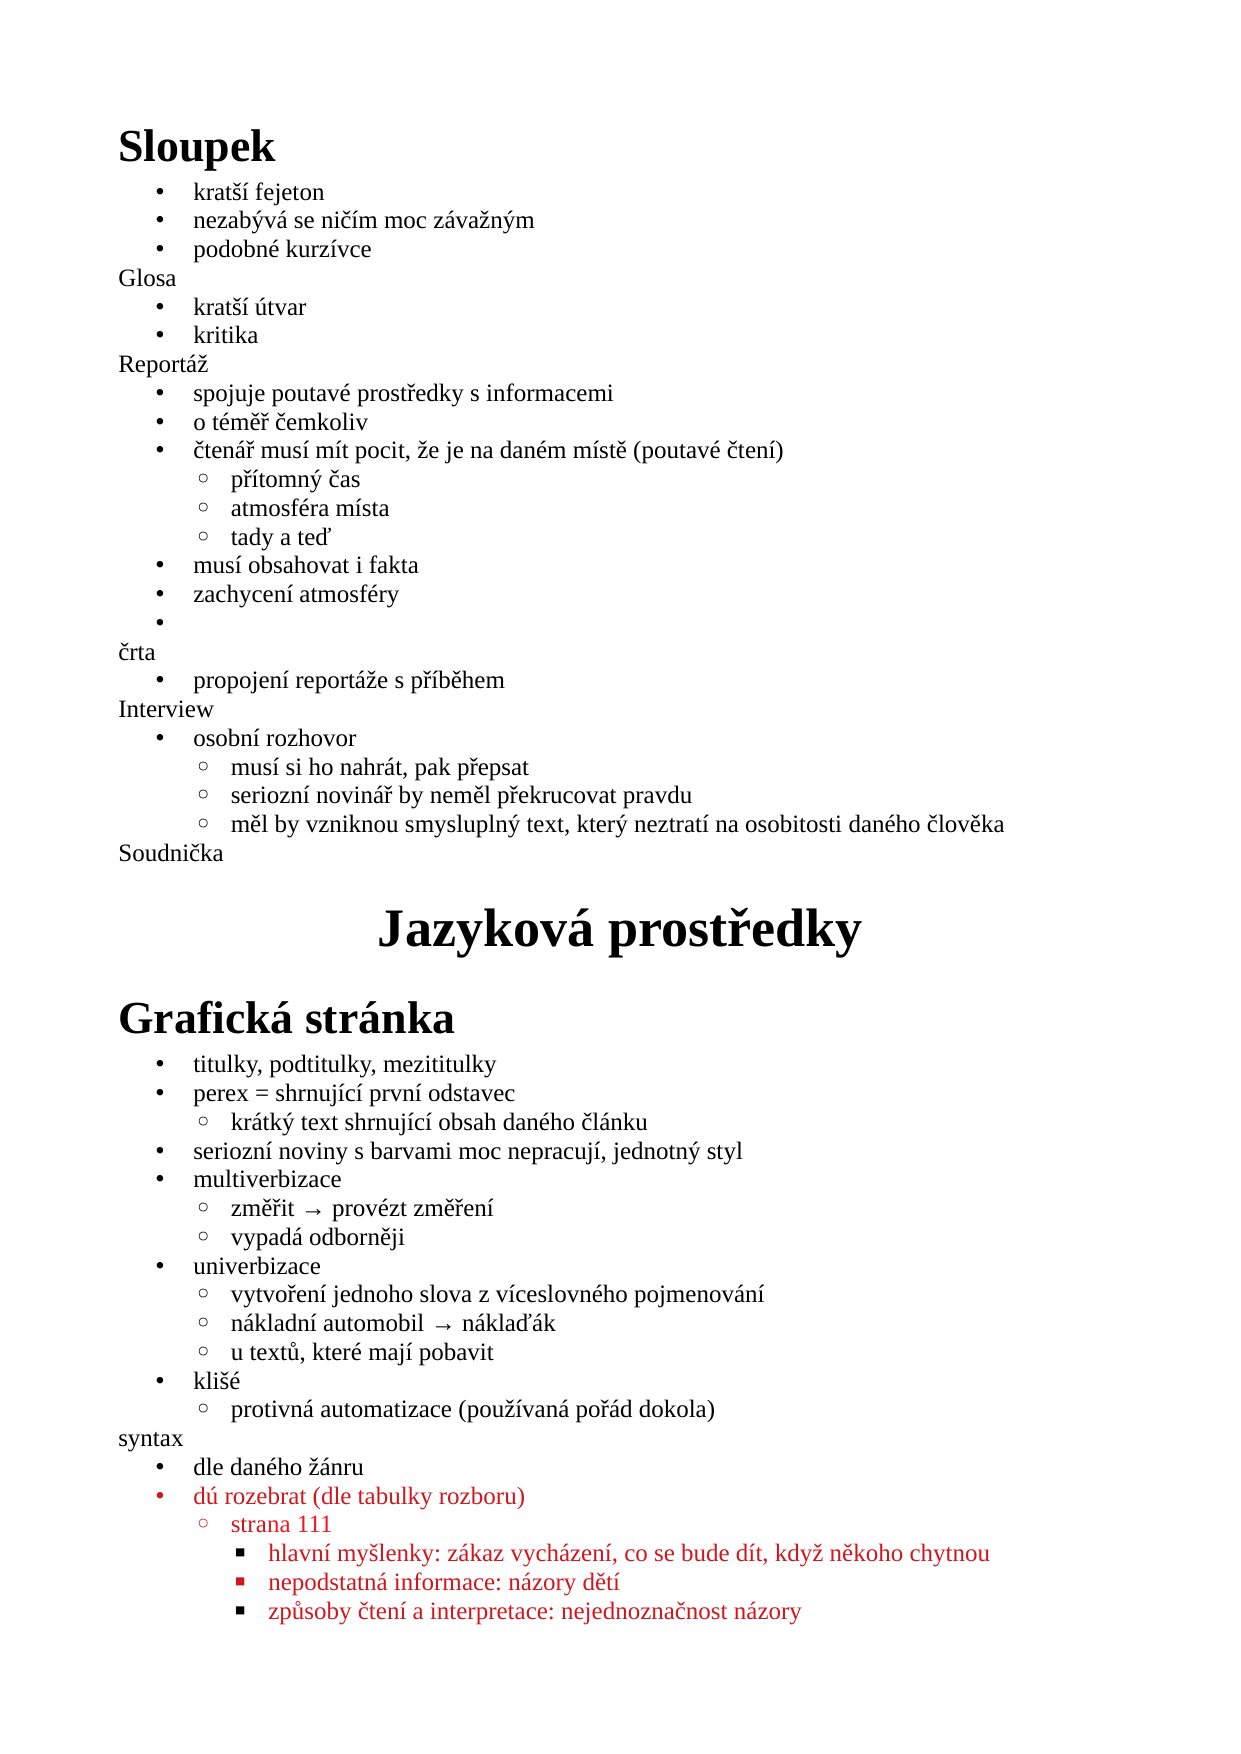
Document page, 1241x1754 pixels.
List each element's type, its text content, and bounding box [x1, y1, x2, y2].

list hlavní myšlenky: zákaz vycházení, co se bude dít, když někoho chytnou [231, 1538, 1122, 1567]
list kratší fejeton [156, 177, 1122, 206]
list atmosféra místa [193, 493, 1122, 522]
list tady a teď [193, 522, 1122, 551]
text Jazyková prostředky [118, 896, 1122, 958]
list propojení reportáže s příběhem [156, 666, 1122, 694]
text Grafická stránka [118, 991, 1122, 1044]
list spojuje poutavé prostředky s informacemi [156, 378, 1122, 407]
list kratší útvar [156, 292, 1122, 321]
list klišé [156, 1366, 1122, 1394]
list o téměř čemkoliv [156, 407, 1122, 436]
list krátký text shrnující obsah daného článku [193, 1107, 1122, 1136]
text syntax [118, 1423, 1122, 1452]
list čtenář musí mít pocit, že je na daném místě (poutavé čtení) [156, 436, 1122, 464]
list nezabývá se ničím moc závažným [156, 206, 1122, 234]
list osobní rozhovor [156, 723, 1122, 752]
text Interview [118, 694, 1122, 723]
list u textů, které mají pobavit [193, 1337, 1122, 1366]
list musí si ho nahrát, pak přepsat [193, 752, 1122, 781]
list multiverbizace [156, 1164, 1122, 1193]
list zachycení atmosféry [156, 579, 1122, 608]
list univerbizace [156, 1251, 1122, 1279]
list přítomný čas [193, 464, 1122, 493]
list seriozní noviny s barvami moc nepracují, jednotný styl [156, 1136, 1122, 1164]
list protivná automatizace (používaná pořád dokola) [193, 1394, 1122, 1423]
list způsoby čtení a interpretace: nejednoznačnost názory [231, 1596, 1122, 1624]
list titulky, podtitulky, mezititulky [156, 1049, 1122, 1078]
list změřit → provézt změření [193, 1193, 1122, 1222]
list dle daného žánru [156, 1452, 1122, 1481]
list měl by vzniknou smysluplný text, který neztratí na osobitosti daného člověka [193, 809, 1122, 838]
list vytvoření jednoho slova z víceslovného pojmenování [193, 1279, 1122, 1308]
list vypadá odborněji [193, 1222, 1122, 1251]
list kritika [156, 321, 1122, 349]
list dú rozebrat (dle tabulky rozboru) [156, 1481, 1122, 1509]
text Soudnička [118, 838, 1122, 867]
text Reportáž [118, 349, 1122, 378]
list nepodstatná informace: názory dětí [231, 1567, 1122, 1596]
list perex = shrnující první odstavec [156, 1078, 1122, 1107]
list strana 111 [193, 1509, 1122, 1538]
list podobné kurzívce [156, 234, 1122, 263]
text Glosa [118, 263, 1122, 292]
text črta [118, 637, 1122, 666]
list nákladní automobil → náklaďák [193, 1308, 1122, 1337]
list musí obsahovat i fakta [156, 551, 1122, 579]
text Sloupek [118, 118, 1122, 171]
list seriozní novinář by neměl překrucovat pravdu [193, 781, 1122, 809]
